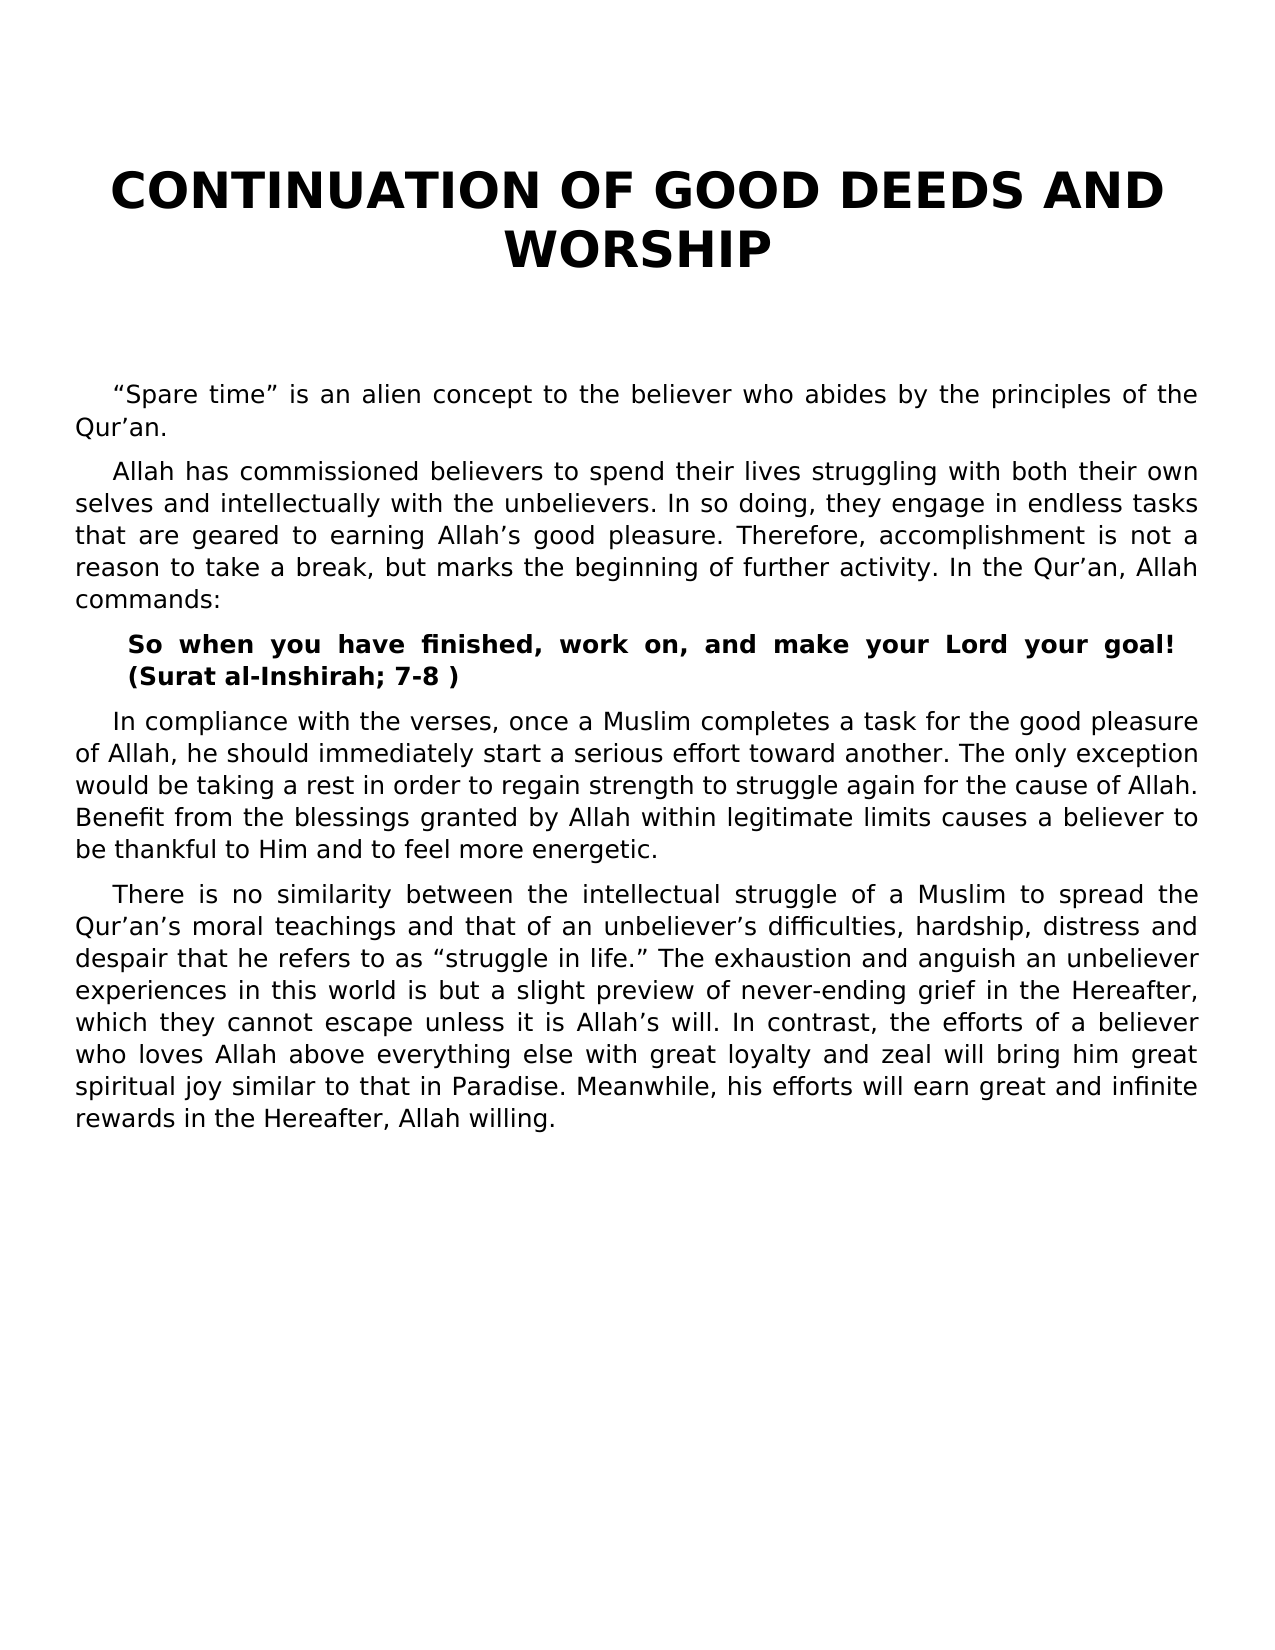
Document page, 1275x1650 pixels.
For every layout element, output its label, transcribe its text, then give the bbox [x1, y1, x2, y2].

text “Spare time” is an alien concept to the believer who abides by the principles of the Qur’an. [75, 381, 1200, 442]
text In compliance with the verses, once a Muslim completes a task for the good pleasure of Allah, he should immediately start a serious effort toward another. The only exception would be taking a rest in order to regain strength to struggle again for the cause of Allah. Benefit from the blessings granted by Allah within legitimate limits causes a believer to be thankful to Him and to feel more energetic. [75, 707, 1200, 864]
subtitle CONTINUATION OF GOOD DEEDS AND WORSHIP [75, 162, 1200, 279]
text Allah has commissioned believers to spend their lives struggling with both their own selves and intellectually with the unbelievers. In so doing, they engage in endless tasks that are geared to earning Allah’s good pleasure. Therefore, accomplishment is not a reason to take a break, but marks the beginning of further activity. In the Qur’an, Allah commands: [75, 457, 1200, 615]
text There is no similarity between the intellectual struggle of a Muslim to spread the Qur’an’s moral teachings and that of an unbeliever’s difficulties, hardship, distress and despair that he refers to as “struggle in life.” The exhaustion and anguish an unbeliever experiences in this world is but a slight preview of never-ending grief in the Hereafter, which they cannot escape unless it is Allah’s will. In contrast, the efforts of a believer who loves Allah above everything else with great loyalty and zeal will bring him great spiritual joy similar to that in Paradise. Meanwhile, his efforts will earn great and infinite rewards in the Hereafter, Allah willing. [75, 880, 1200, 1133]
text So when you have finished, work on, and make your Lord your goal! (Surat al-Inshirah; 7-8 ) [127, 630, 1177, 691]
